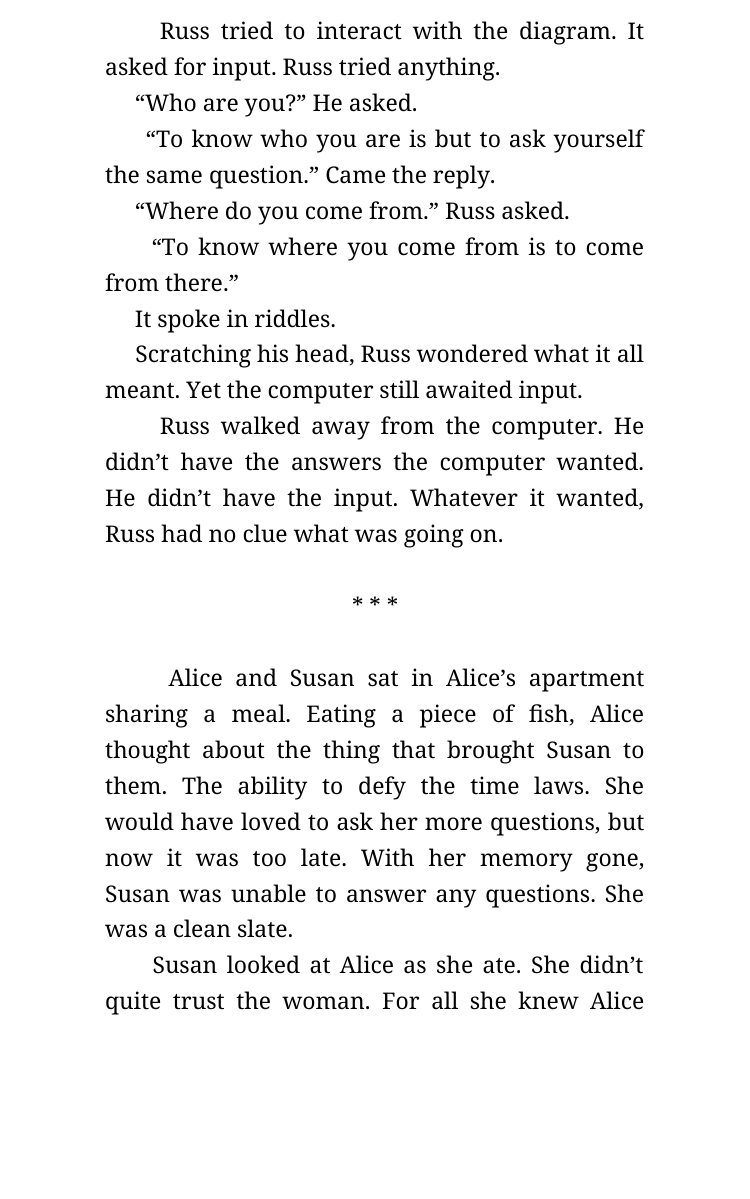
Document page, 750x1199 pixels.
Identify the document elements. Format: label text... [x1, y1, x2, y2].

text “To know where you come from is to come from there.” [105, 231, 645, 298]
text Scratching his head, Russ wondered what it all meant. Yet the computer still awaited input. [105, 338, 645, 406]
text It spoke in riddles. [105, 302, 645, 334]
text * * * [105, 590, 645, 621]
text Susan looked at Alice as she ate. She didn’t quite trust the woman. For all she knew Alice [105, 949, 645, 1017]
text “To know who you are is but to ask yourself the same question.” Came the reply. [105, 123, 645, 190]
text Alice and Susan sat in Alice’s apartment sharing a meal. Eating a piece of fish, Alice thought about the thing that brought Susan to them. The ability to defy the time laws. She would have loved to ask her more questions, but now it was too late. With her memory gone, Susan was unable to answer any questions. She was a clean slate. [105, 662, 645, 945]
text “Who are you?” He asked. [105, 87, 645, 118]
text Russ walked away from the computer. He didn’t have the answers the computer wanted. He didn’t have the input. Whatever it wanted, Russ had no clue what was going on. [105, 410, 645, 549]
text Russ tried to interact with the diagram. It asked for input. Russ tried anything. [105, 15, 645, 82]
text “Where do you come from.” Russ asked. [105, 195, 645, 226]
